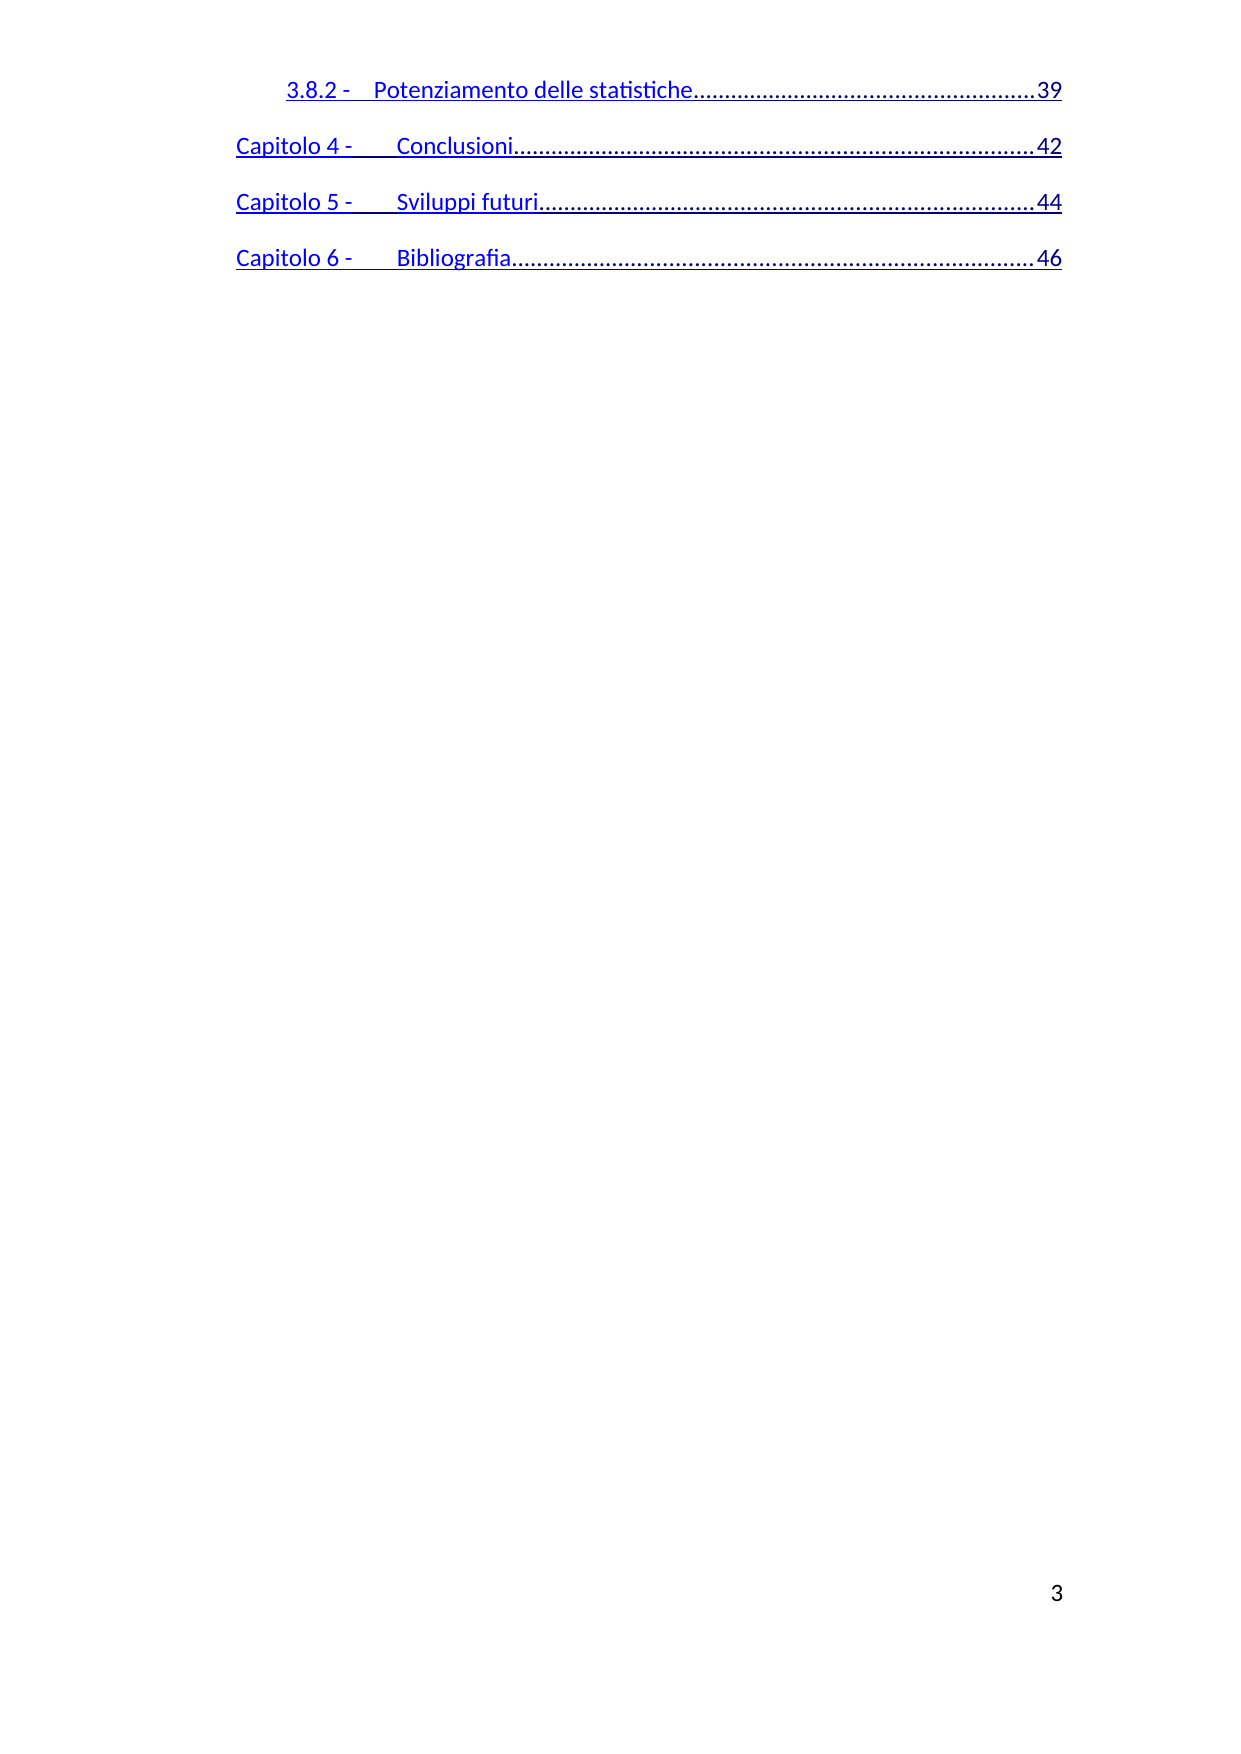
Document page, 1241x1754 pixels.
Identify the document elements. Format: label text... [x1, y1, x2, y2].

text 3.8.2 - Potenziamento delle statistiche 39 [286, 74, 1063, 104]
text Capitolo 4 - Conclusioni 42 [236, 130, 1063, 161]
text Capitolo 5 - Sviluppi futuri 44 [236, 186, 1063, 217]
text Capitolo 6 - Bibliografia 46 [236, 242, 1063, 273]
